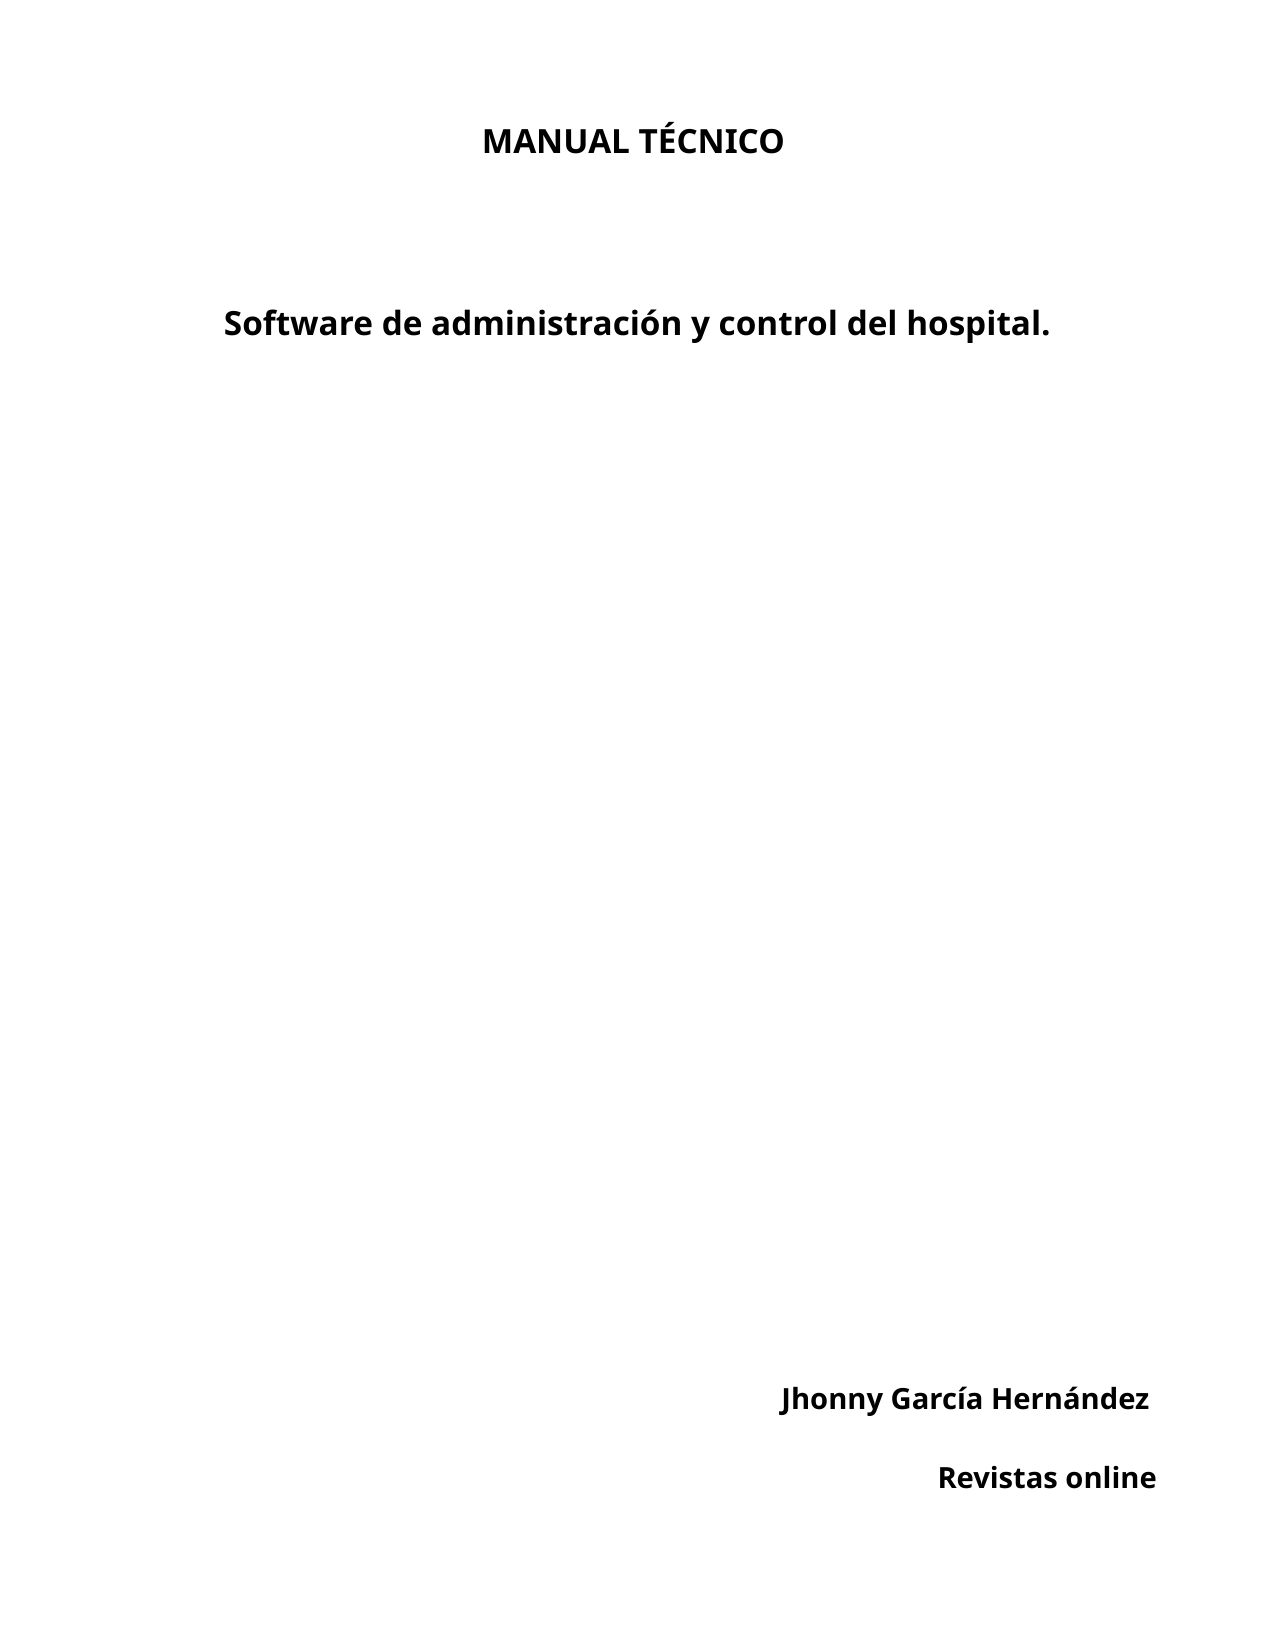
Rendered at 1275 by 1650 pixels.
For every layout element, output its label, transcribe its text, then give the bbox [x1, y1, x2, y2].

text MANUAL TÉCNICO [118, 118, 1157, 163]
text Revistas online [118, 1458, 1157, 1497]
text Software de administración y control del hospital. [118, 300, 1157, 345]
text Jhonny García Hernández [118, 1378, 1157, 1418]
